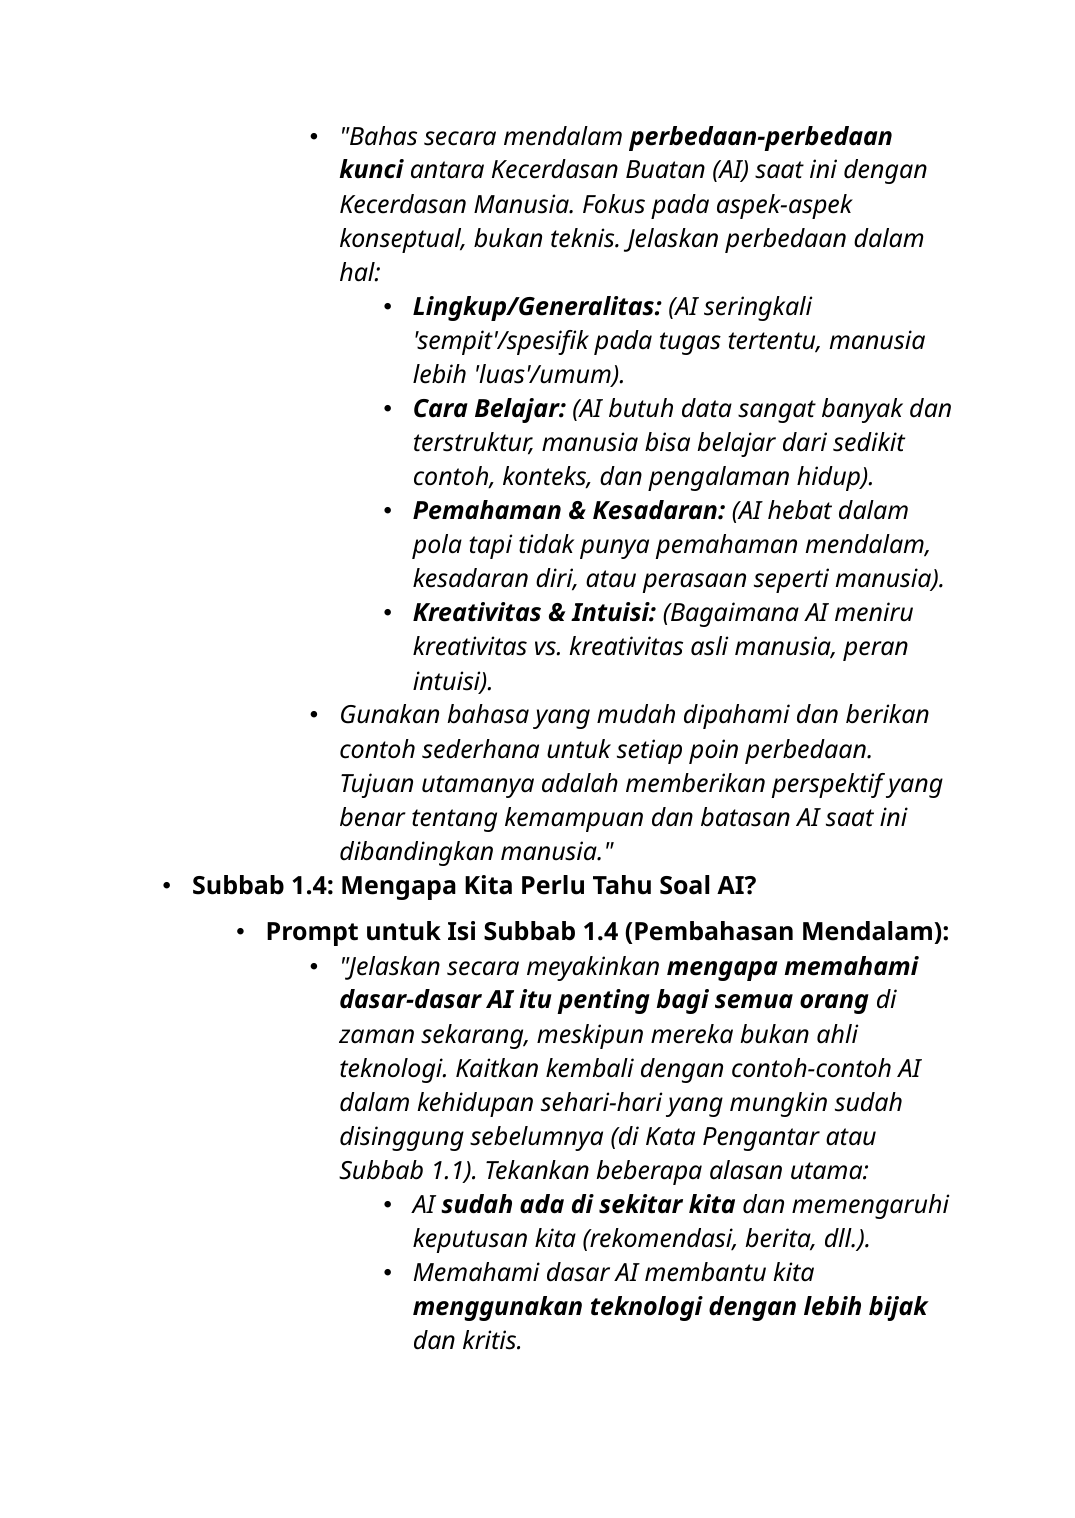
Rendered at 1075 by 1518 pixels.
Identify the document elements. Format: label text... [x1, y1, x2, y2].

list Subbab 1.4: Mengapa Kita Perlu Tahu Soal AI? [162, 867, 957, 902]
list Memahami dasar AI membantu kita menggunakan teknologi dengan lebih bijak dan kritis. [383, 1255, 957, 1357]
list Cara Belajar: (AI butuh data sangat banyak dan terstruktur, manusia bisa belajar dari sedikit contoh, konteks, dan pengalaman hidup). [383, 391, 957, 493]
list "Bahas secara mendalam perbedaan-perbedaan kunci antara Kecerdasan Buatan (AI) saat ini dengan Kecerdasan Manusia. Fokus pada aspek-aspek konseptual, bukan teknis. Jelaskan perbedaan dalam hal: [309, 118, 957, 288]
list Kreativitas & Intuisi: (Bagaimana AI meniru kreativitas vs. kreativitas asli manusia, peran intuisi). [383, 595, 957, 697]
list Prompt untuk Isi Subbab 1.4 (Pembahasan Mendalam): [236, 914, 957, 948]
list Gunakan bahasa yang mudah dipahami dan berikan contoh sederhana untuk setiap poin perbedaan. Tujuan utamanya adalah memberikan perspektif yang benar tentang kemampuan dan batasan AI saat ini dibandingkan manusia." [309, 697, 957, 867]
list AI sudah ada di sekitar kita dan memengaruhi keputusan kita (rekomendasi, berita, dll.). [383, 1187, 957, 1255]
list "Jelaskan secara meyakinkan mengapa memahami dasar-dasar AI itu penting bagi semua orang di zaman sekarang, meskipun mereka bukan ahli teknologi. Kaitkan kembali dengan contoh-contoh AI dalam kehidupan sehari-hari yang mungkin sudah disinggung sebelumnya (di Kata Pengantar atau Subbab 1.1). Tekankan beberapa alasan utama: [309, 948, 957, 1187]
list Pemahaman & Kesadaran: (AI hebat dalam pola tapi tidak punya pemahaman mendalam, kesadaran diri, atau perasaan seperti manusia). [383, 493, 957, 595]
list Lingkup/Generalitas: (AI seringkali 'sempit'/spesifik pada tugas tertentu, manusia lebih 'luas'/umum). [383, 288, 957, 391]
